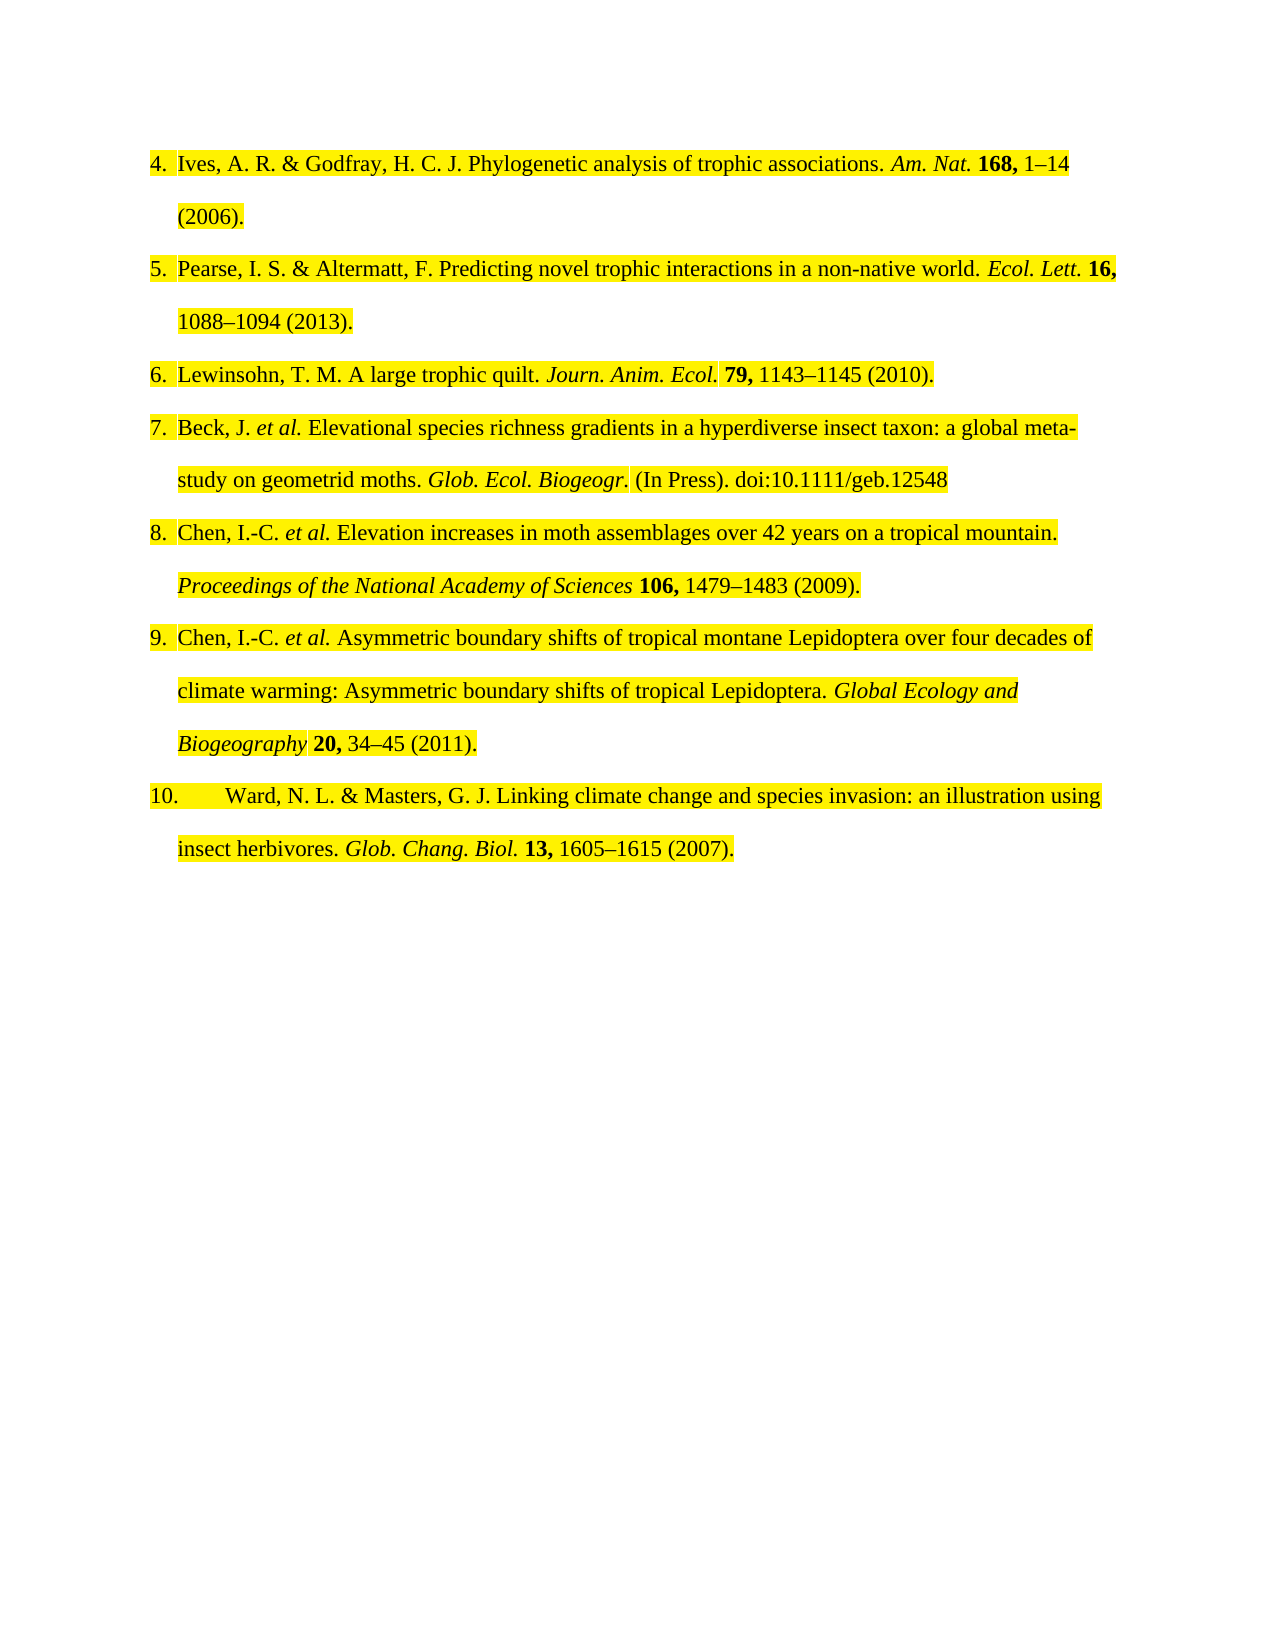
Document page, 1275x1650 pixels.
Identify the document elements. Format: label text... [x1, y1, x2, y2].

text 9. Chen, I.-C. et al. Asymmetric boundary shifts of tropical montane Lepidoptera over four decades of climate warming: Asymmetric boundary shifts of tropical Lepidoptera. Global Ecology and Biogeography 20, 34–45 (2011). [150, 624, 1125, 756]
text 7. Beck, J. et al. Elevational species richness gradients in a hyperdiverse insect taxon: a global meta-study on geometrid moths. Glob. Ecol. Biogeogr. (In Press). doi:10.1111/geb.12548 [150, 413, 1125, 493]
text 10. Ward, N. L. & Masters, G. J. Linking climate change and species invasion: an illustration using insect herbivores. Glob. Chang. Biol. 13, 1605–1615 (2007). [150, 782, 1125, 862]
text 5. Pearse, I. S. & Altermatt, F. Predicting novel trophic interactions in a non-native world. Ecol. Lett. 16, 1088–1094 (2013). [150, 255, 1125, 334]
text 6. Lewinsohn, T. M. A large trophic quilt. Journ. Anim. Ecol. 79, 1143–1145 (2010). [150, 361, 1125, 387]
text 8. Chen, I.-C. et al. Elevation increases in moth assemblages over 42 years on a tropical mountain. Proceedings of the National Academy of Sciences 106, 1479–1483 (2009). [150, 519, 1125, 598]
text 4. Ives, A. R. & Godfray, H. C. J. Phylogenetic analysis of trophic associations. Am. Nat. 168, 1–14 (2006). [150, 150, 1125, 229]
